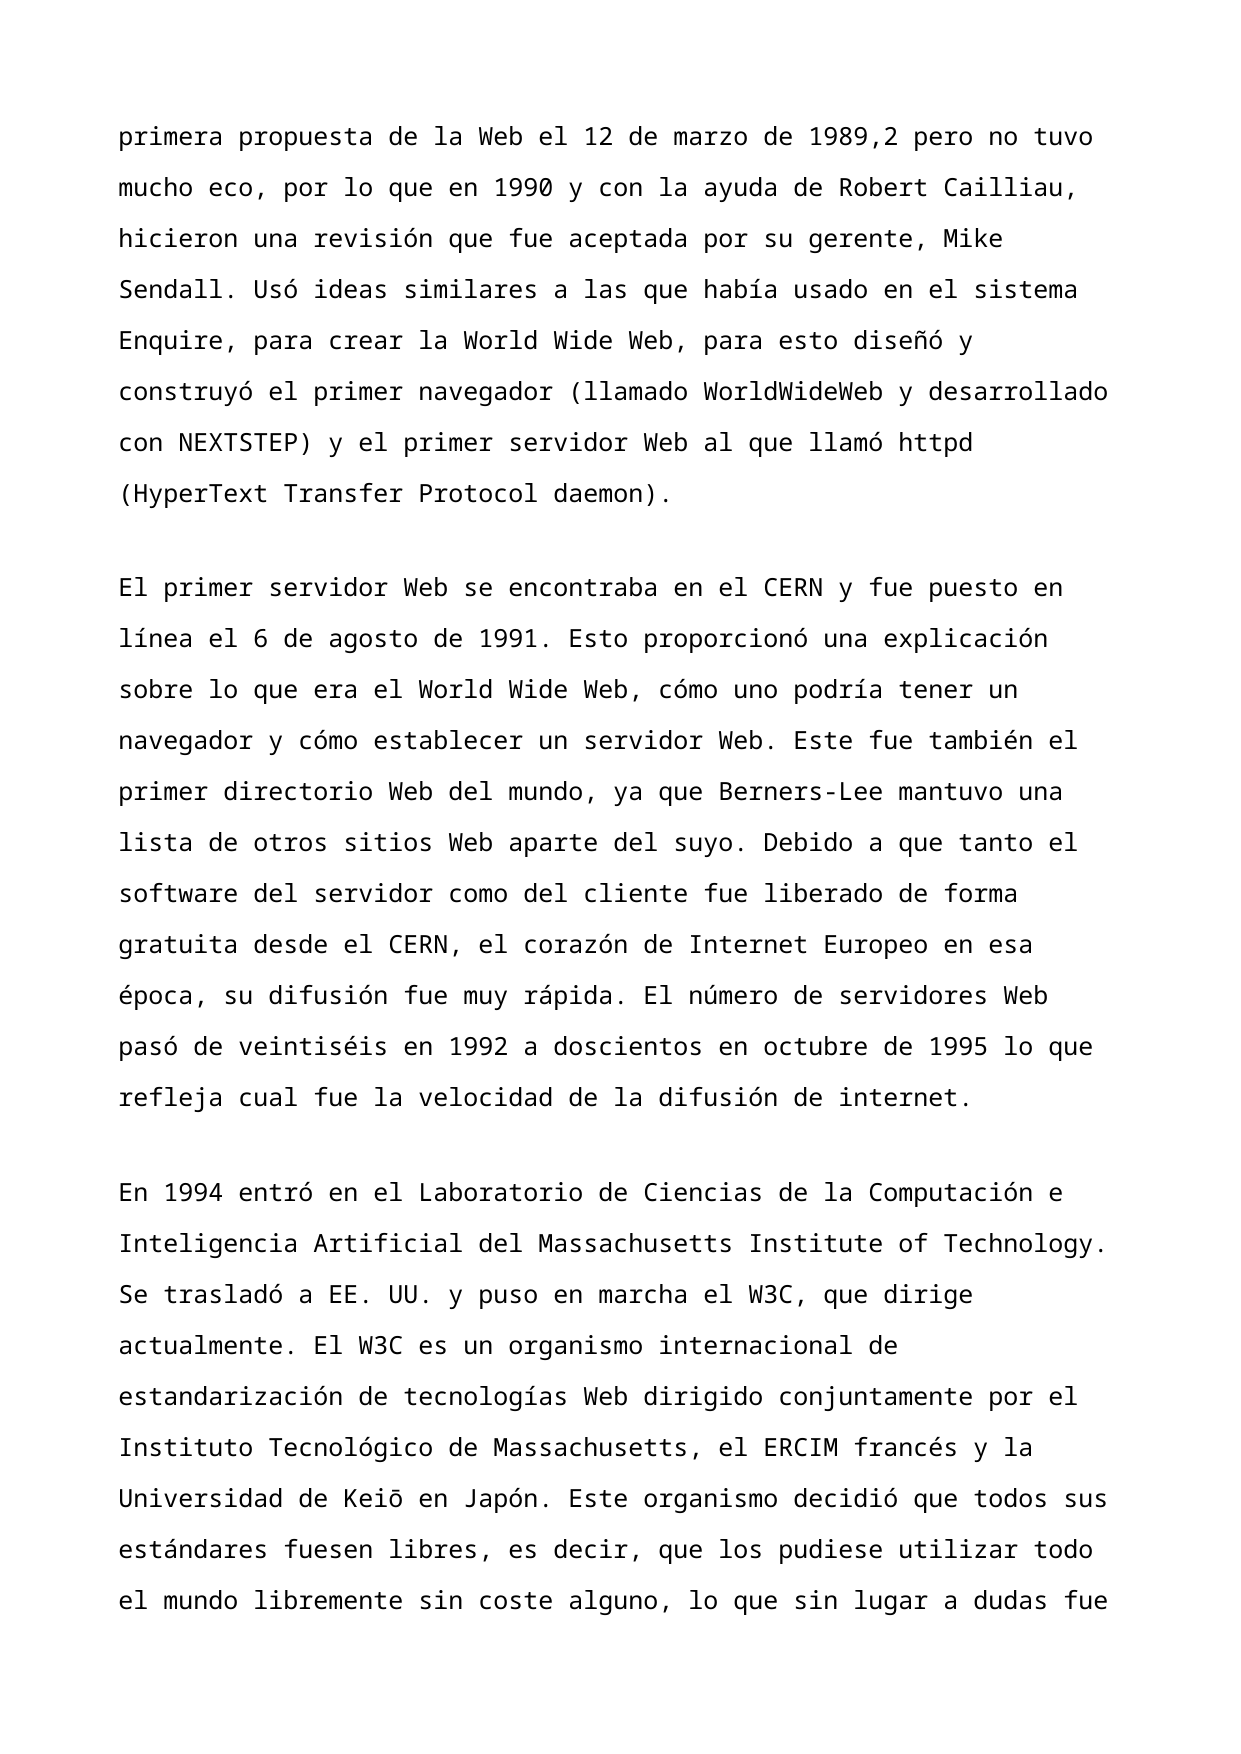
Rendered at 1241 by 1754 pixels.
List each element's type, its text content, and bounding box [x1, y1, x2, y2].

text En 1994 entró en el Laboratorio de Ciencias de la Computación e Inteligencia Artificial del Massachusetts Institute of Technology. Se trasladó a EE. UU. y puso en marcha el W3C, que dirige actualmente. El W3C es un organismo internacional de estandarización de tecnologías Web dirigido conjuntamente por el Instituto Tecnológico de Massachusetts, el ERCIM francés y la Universidad de Keiō en Japón. Este organismo decidió que todos sus estándares fuesen libres, es decir, que los pudiese utilizar todo el mundo libremente sin coste alguno, lo que sin lugar a dudas fue [118, 1174, 1122, 1617]
text primera propuesta de la Web el 12 de marzo de 1989,2​ pero no tuvo mucho eco, por lo que en 1990 y con la ayuda de Robert Cailliau, hicieron una revisión que fue aceptada por su gerente, Mike Sendall. Usó ideas similares a las que había usado en el sistema Enquire, para crear la World Wide Web, para esto diseñó y construyó el primer navegador (llamado WorldWideWeb y desarrollado con NEXTSTEP) y el primer servidor Web al que llamó httpd (HyperText Transfer Protocol daemon). [118, 118, 1122, 509]
text El primer servidor Web se encontraba en el CERN y fue puesto en línea el 6 de agosto de 1991. Esto proporcionó una explicación sobre lo que era el World Wide Web, cómo uno podría tener un navegador y cómo establecer un servidor Web. Este fue también el primer directorio Web del mundo, ya que Berners-Lee mantuvo una lista de otros sitios Web aparte del suyo. Debido a que tanto el software del servidor como del cliente fue liberado de forma gratuita desde el CERN, el corazón de Internet Europeo en esa época, su difusión fue muy rápida. El número de servidores Web pasó de veintiséis en 1992 a doscientos en octubre de 1995 lo que refleja cual fue la velocidad de la difusión de internet. [118, 569, 1122, 1114]
